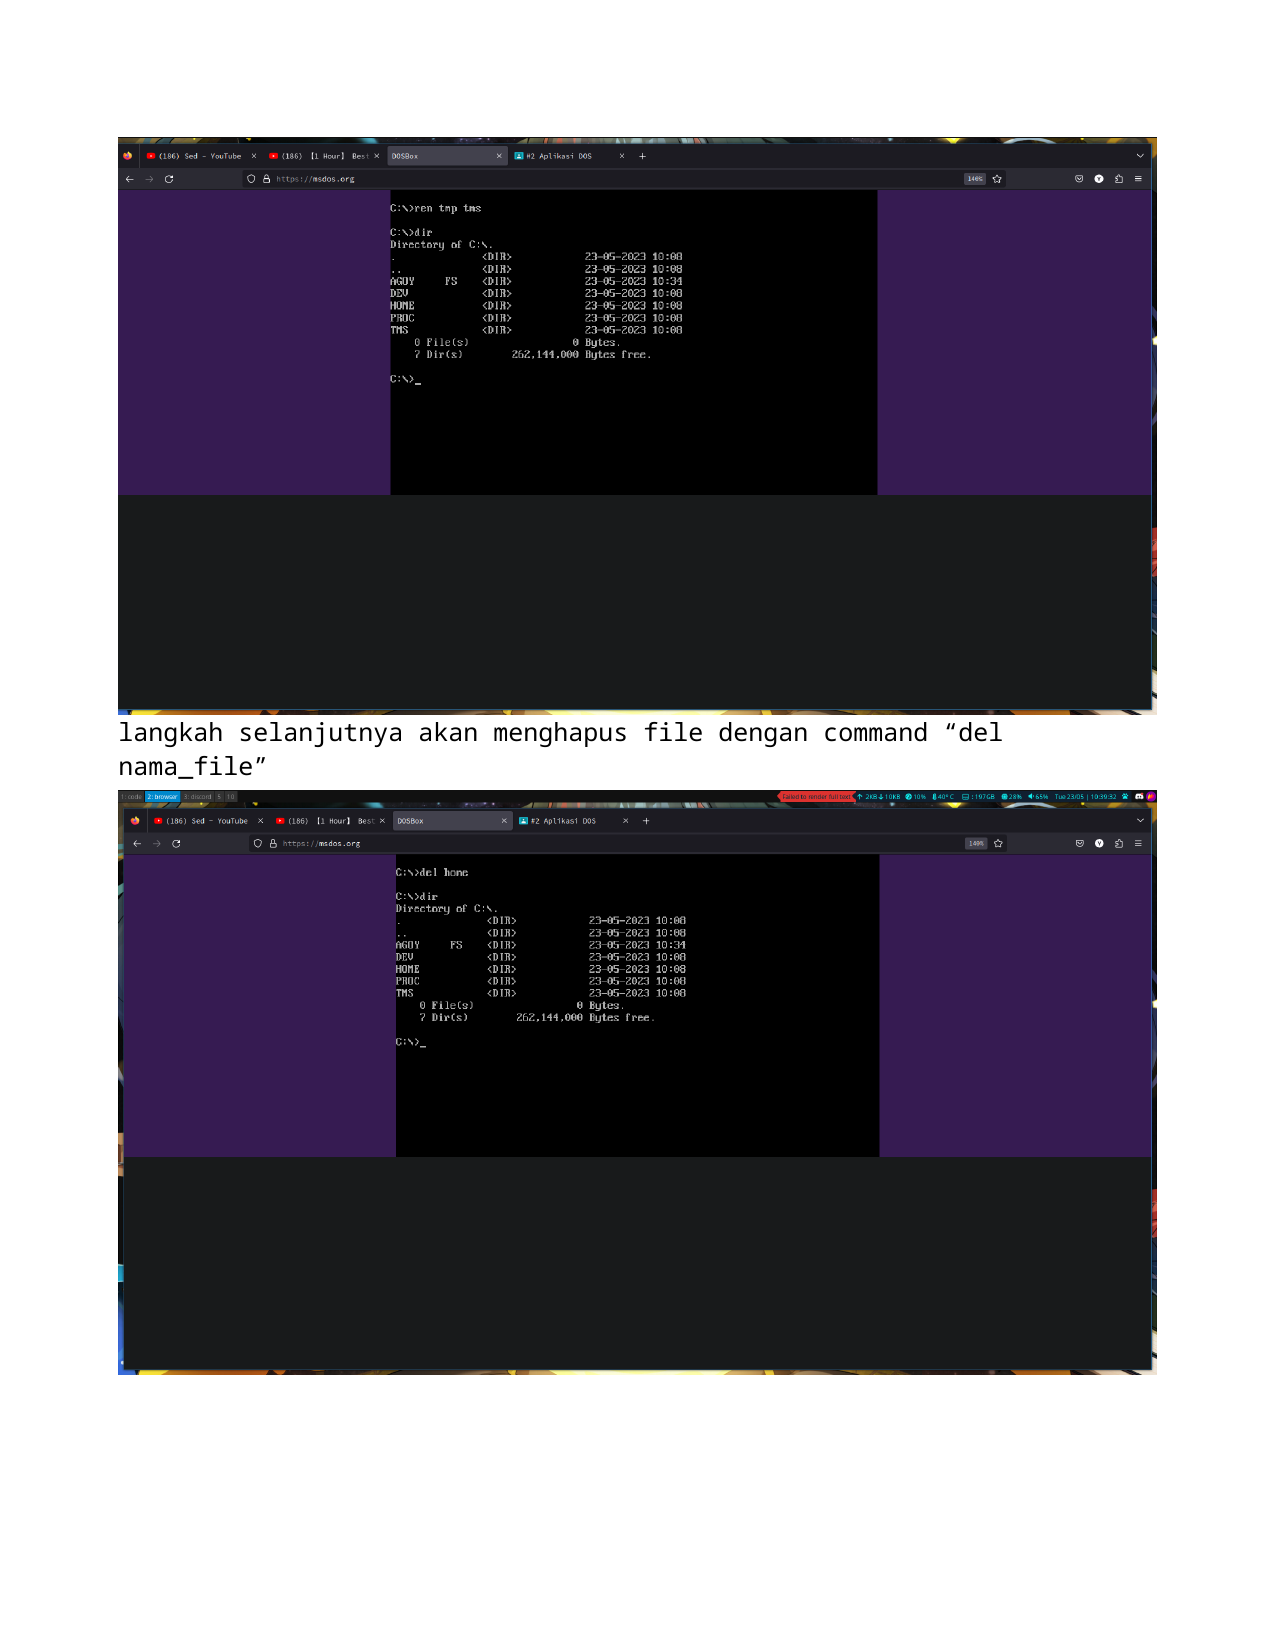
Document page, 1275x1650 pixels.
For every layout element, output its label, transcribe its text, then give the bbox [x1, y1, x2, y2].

text [118, 118, 1157, 137]
text langkah selanjutnya akan menghapus file dengan command “del nama_file” [118, 715, 1157, 782]
picture [118, 790, 1157, 1375]
picture [118, 137, 1157, 715]
